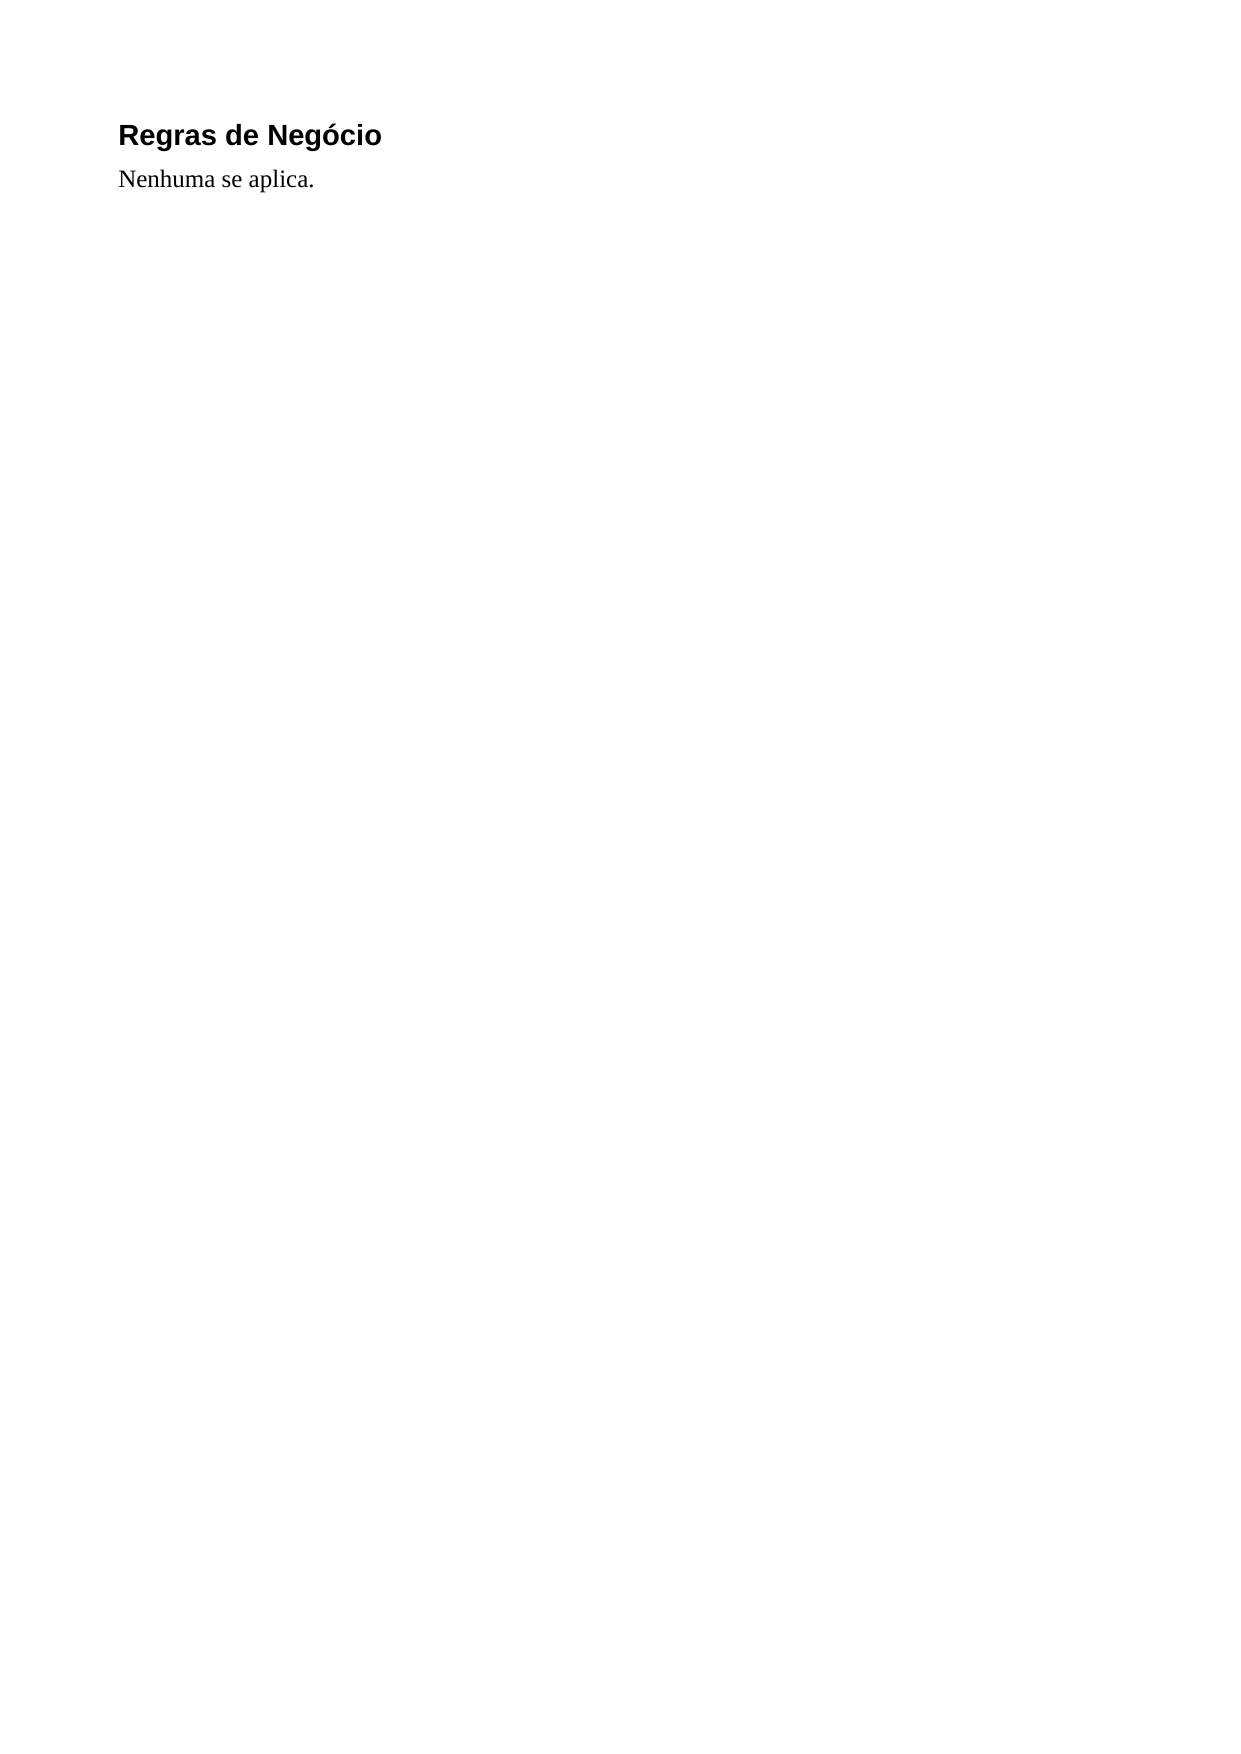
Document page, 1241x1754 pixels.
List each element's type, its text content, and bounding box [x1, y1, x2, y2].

subtitle Regras de Negócio [118, 118, 1122, 152]
text Nenhuma se aplica. [118, 164, 1122, 193]
